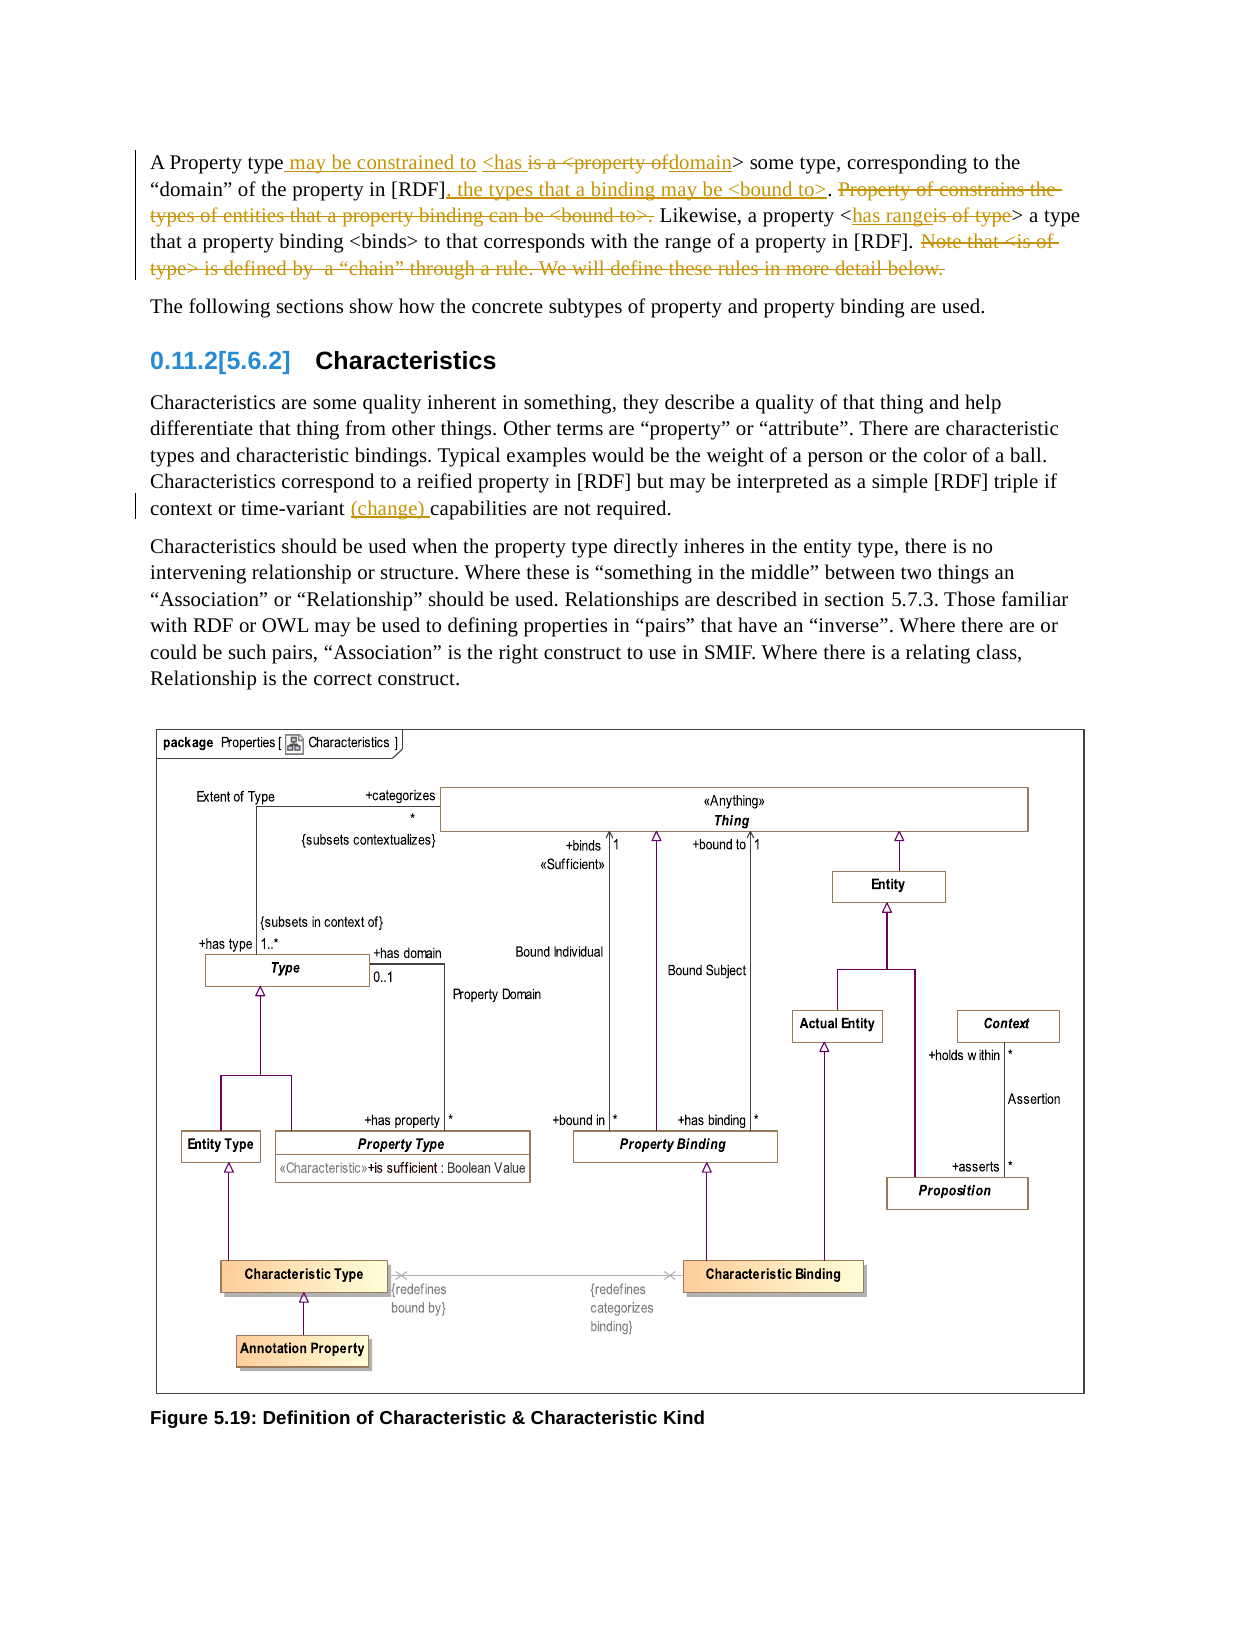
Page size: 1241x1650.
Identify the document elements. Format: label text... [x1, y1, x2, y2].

text A Property type may be constrained to <has domain> some type, corresponding to the “domain” of the property in [RDF], the types that a binding may be <bound to>. Likewise, a property <has range> a type that a property binding <binds> to that corresponds with the range of a property in [RDF]. [150, 150, 1090, 280]
subtitle Characteristics [150, 346, 1090, 375]
text [150, 1429, 1090, 1440]
text Figure 5.19: Definition of Characteristic & Characteristic Kind [150, 1401, 1090, 1429]
text The following sections show how the concrete subtypes of property and property binding are used. [150, 294, 1090, 318]
text Characteristics are some quality inherent in something, they describe a quality of that thing and help differentiate that thing from other things. Other terms are “property” or “attribute”. There are characteristic types and characteristic bindings. Typical examples would be the weight of a person or the color of a ball. Characteristics correspond to a reified property in [RDF] but may be interpreted as a simple [RDF] triple if context or time-variant (change) capabilities are not required. [150, 389, 1090, 519]
text Characteristics should be used when the property type directly inheres in the entity type, there is no intervening relationship or structure. Where these is “something in the middle” between two things an “Association” or “Relationship” should be used. Relationships are described in section 5.7.3. Those familiar with RDF or OWL may be used to defining properties in “pairs” that have an “inverse”. Where there are or could be such pairs, “Association” is the right construct to use in SMIF. Where there is a relating class, Relationship is the correct construct. [150, 534, 1090, 690]
